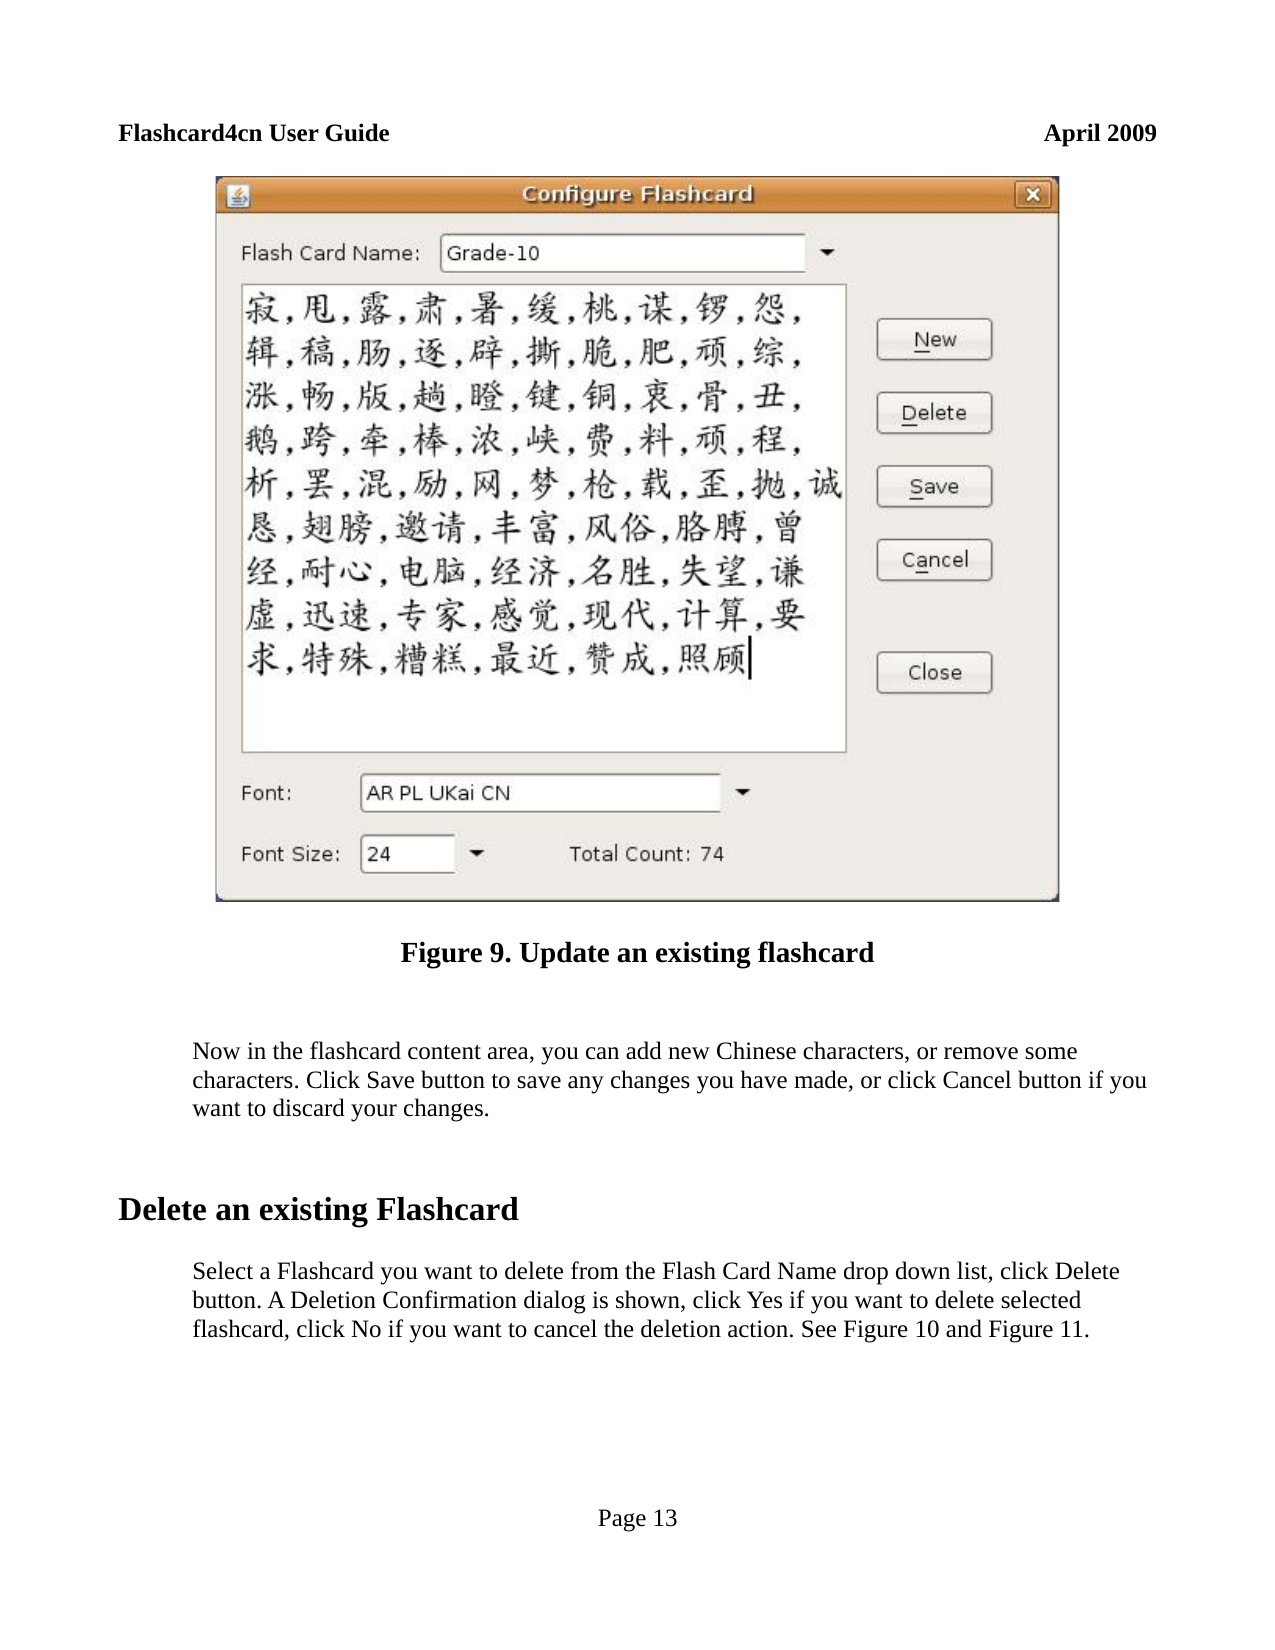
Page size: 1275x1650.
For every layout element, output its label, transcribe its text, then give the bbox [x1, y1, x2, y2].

text Select a Flashcard you want to delete from the Flash Card Name drop down list, click Delete button. A Deletion Confirmation dialog is shown, click Yes if you want to delete selected flashcard, click No if you want to cancel the deletion action. See Figure 10 and Figure 11. [192, 1256, 1157, 1343]
picture [215, 176, 1060, 902]
text Figure 9. Update an existing flashcard [118, 935, 1157, 969]
text Now in the flashcard content area, you can add new Chinese characters, or remove some characters. Click Save button to save any changes you have made, or click Cancel button if you want to discard your changes. [192, 1036, 1157, 1122]
text Delete an existing Flashcard [118, 1189, 1157, 1228]
